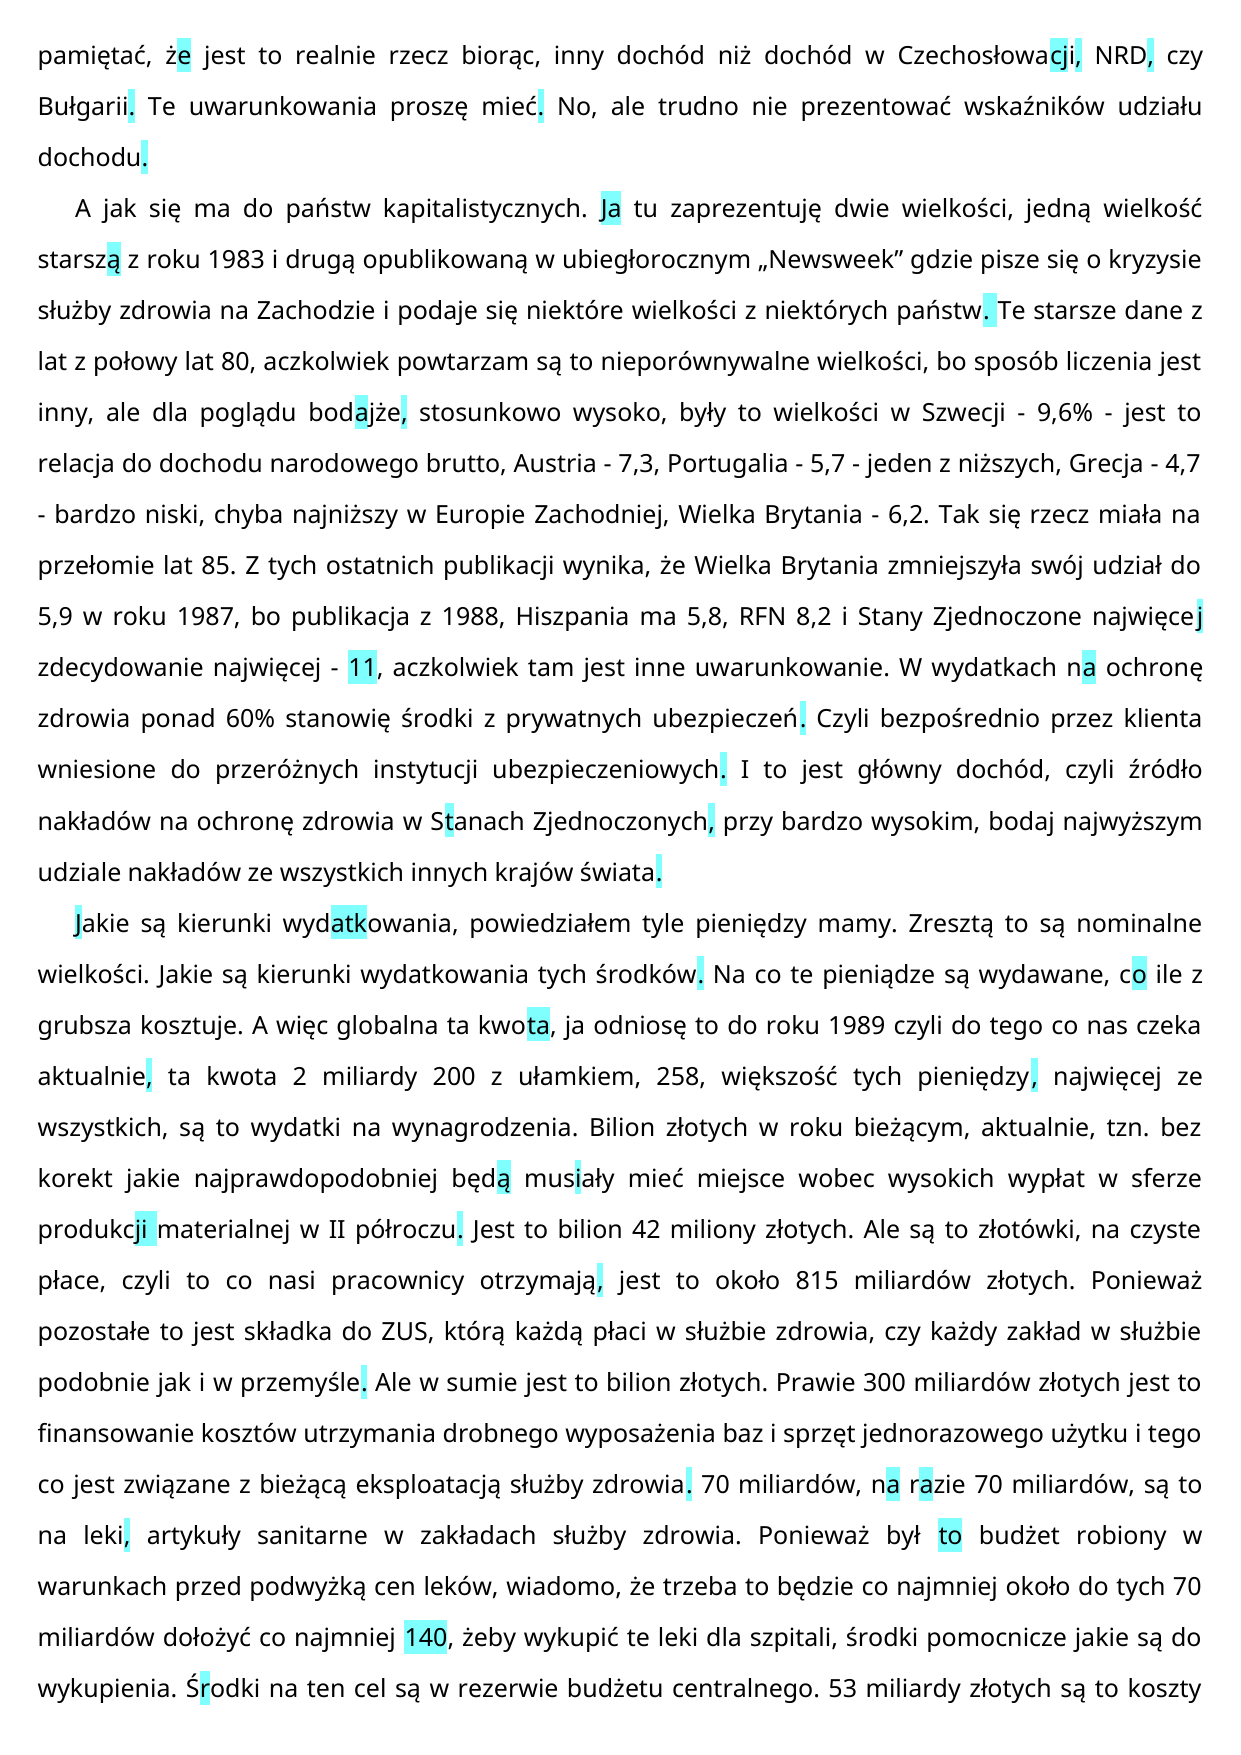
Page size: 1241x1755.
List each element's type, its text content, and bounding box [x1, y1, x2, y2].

text Jakie są kierunki wydatkowania, powiedziałem tyle pieniędzy mamy. Zresztą to są nominalne wielkości. Jakie są kierunki wydatkowania tych środków. Na co te pieniądze są wydawane, co ile z grubsza kosztuje. A więc globalna ta kwota, ja odniosę to do roku 1989 czyli do tego co nas czeka aktualnie, ta kwota 2 miliardy 200 z ułamkiem, 258, większość tych pieniędzy, najwięcej ze wszystkich, są to wydatki na wynagrodzenia. Bilion złotych w roku bieżącym, aktualnie, tzn. bez korekt jakie najprawdopodobniej będą musiały mieć miejsce wobec wysokich wypłat w sferze produkcji materialnej w II półroczu. Jest to bilion 42 miliony złotych. Ale są to złotówki, na czyste płace, czyli to co nasi pracownicy otrzymają, jest to około 815 miliardów złotych. Ponieważ pozostałe to jest składka do ZUS, którą każdą płaci w służbie zdrowia, czy każdy zakład w służbie podobnie jak i w przemyśle. Ale w sumie jest to bilion złotych. Prawie 300 miliardów złotych jest to finansowanie kosztów utrzymania drobnego wyposażenia baz i sprzęt jednorazowego użytku i tego co jest związane z bieżącą eksploatacją służby zdrowia. 70 miliardów, na razie 70 miliardów, są to na leki, artykuły sanitarne w zakładach służby zdrowia. Ponieważ był to budżet robiony w warunkach przed podwyżką cen leków, wiadomo, że trzeba to będzie co najmniej około do tych 70 miliardów dołożyć co najmniej 140, żeby wykupić te leki dla szpitali, środki pomocnicze jakie są do wykupienia. Środki na ten cel są w rezerwie budżetu centralnego. 53 miliardy złotych są to koszty [37, 905, 1203, 1705]
text A jak się ma do państw kapitalistycznych. Ja tu zaprezentuję dwie wielkości, jedną wielkość starszą z roku 1983 i drugą opublikowaną w ubiegłorocznym „Newsweek” gdzie pisze się o kryzysie służby zdrowia na Zachodzie i podaje się niektóre wielkości z niektórych państw. Te starsze dane z lat z połowy lat 80, aczkolwiek powtarzam są to nieporównywalne wielkości, bo sposób liczenia jest inny, ale dla poglądu bodajże, stosunkowo wysoko, były to wielkości w Szwecji - 9,6% - jest to relacja do dochodu narodowego brutto, Austria - 7,3, Portugalia - 5,7 - jeden z niższych, Grecja - 4,7 - bardzo niski, chyba najniższy w Europie Zachodniej, Wielka Brytania - 6,2. Tak się rzecz miała na przełomie lat 85. Z tych ostatnich publikacji wynika, że Wielka Brytania zmniejszyła swój udział do 5,9 w roku 1987, bo publikacja z 1988, Hiszpania ma 5,8, RFN 8,2 i Stany Zjednoczone najwięcej zdecydowanie najwięcej - 11, aczkolwiek tam jest inne uwarunkowanie. W wydatkach na ochronę zdrowia ponad 60% stanowię środki z prywatnych ubezpieczeń. Czyli bezpośrednio przez klienta wniesione do przeróżnych instytucji ubezpieczeniowych. I to jest główny dochód, czyli źródło nakładów na ochronę zdrowia w Stanach Zjednoczonych, przy bardzo wysokim, bodaj najwyższym udziale nakładów ze wszystkich innych krajów świata. [37, 191, 1203, 888]
text pamiętać, że jest to realnie rzecz biorąc, inny dochód niż dochód w Czechosłowacji, NRD, czy Bułgarii. Te uwarunkowania proszę mieć. No, ale trudno nie prezentować wskaźników udziału dochodu. [37, 37, 1203, 174]
